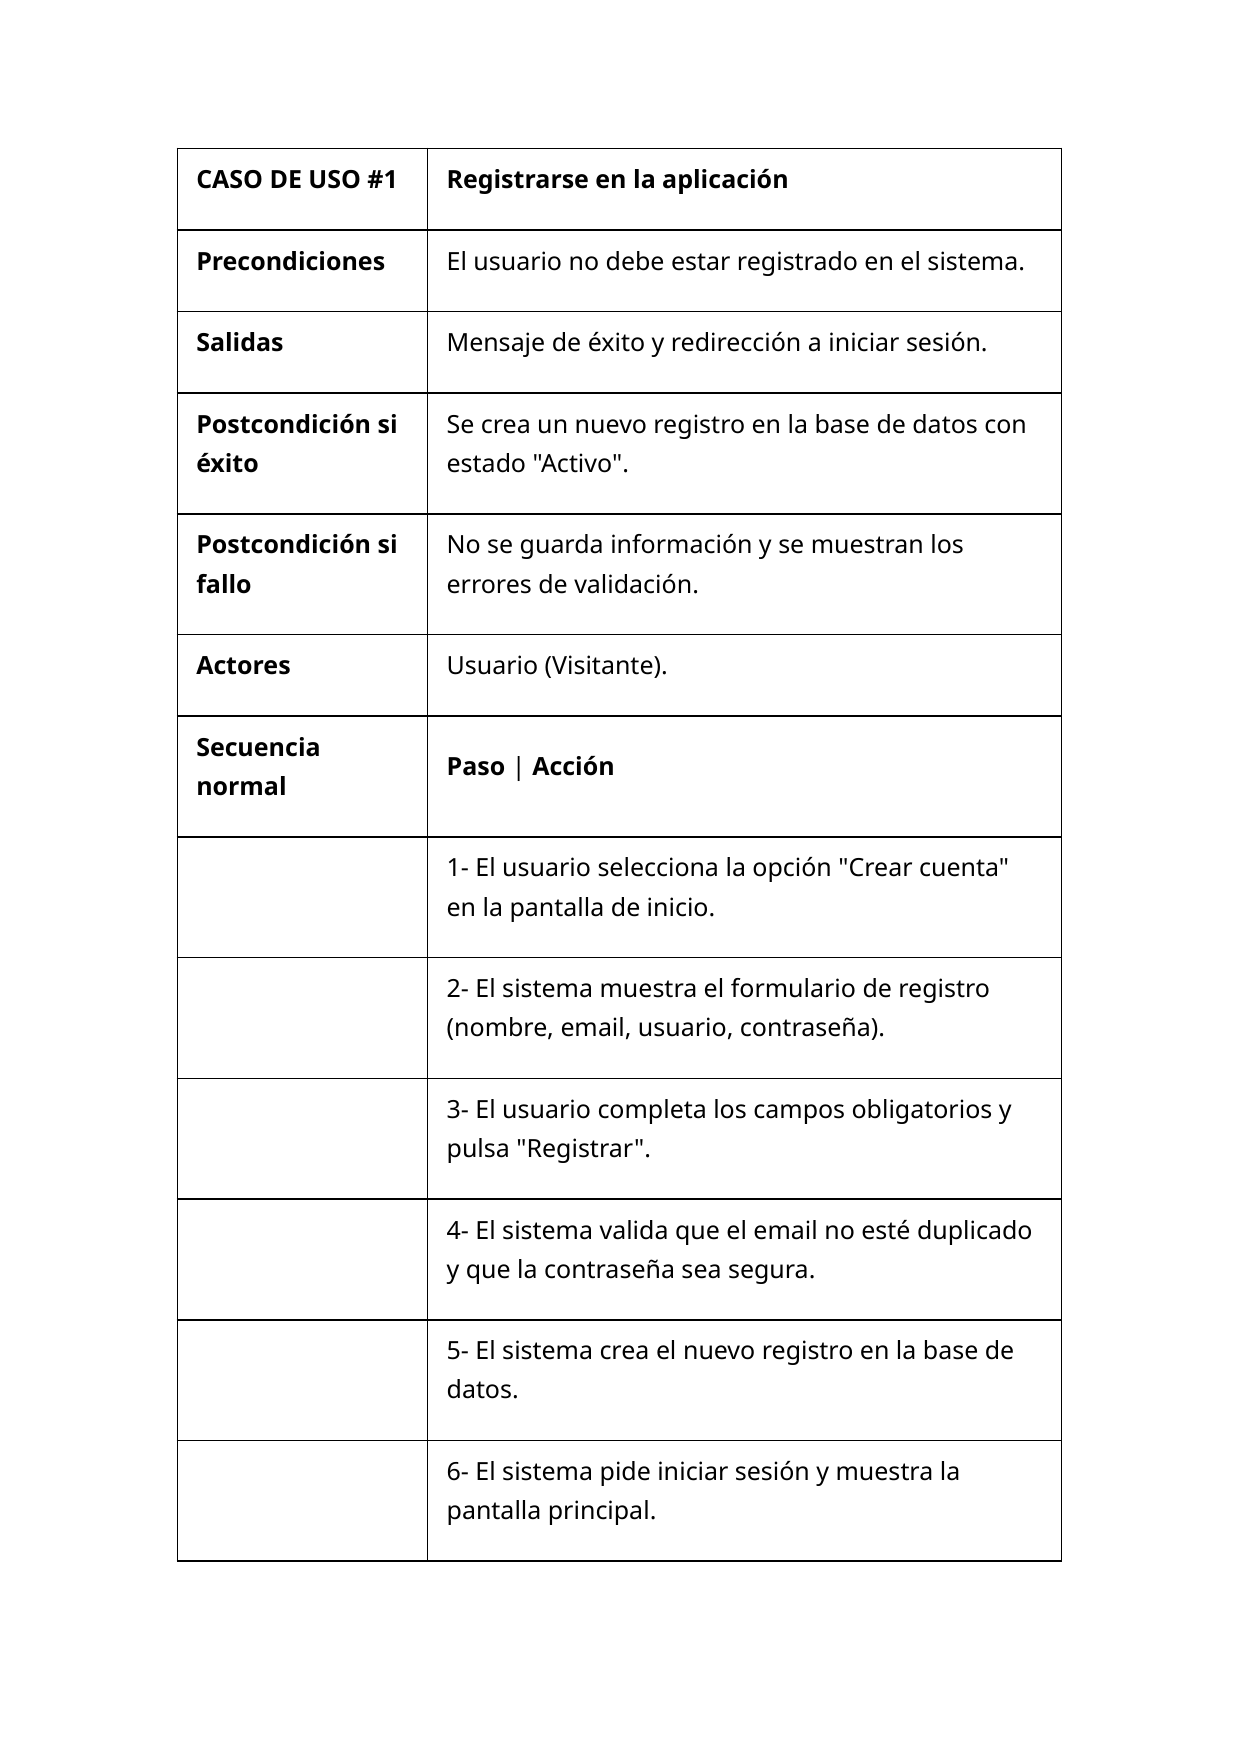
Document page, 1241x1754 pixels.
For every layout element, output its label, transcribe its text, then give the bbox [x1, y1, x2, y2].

table_cell Mensaje de éxito y redirección a iniciar sesión. [428, 312, 1061, 392]
table_cell Se crea un nuevo registro en la base de datos con estado "Activo". [428, 394, 1061, 513]
table_cell [178, 1079, 427, 1198]
table_cell 1- El usuario selecciona la opción "Crear cuenta" en la pantalla de inicio. [428, 838, 1061, 957]
table_cell 6- El sistema pide iniciar sesión y muestra la pantalla principal. [428, 1441, 1061, 1560]
table_cell Postcondición si fallo [178, 515, 427, 634]
table_cell Actores [178, 635, 427, 715]
table_cell [178, 1441, 427, 1560]
table_cell 4- El sistema valida que el email no esté duplicado y que la contraseña sea segura. [428, 1200, 1061, 1319]
table_cell 2- El sistema muestra el formulario de registro (nombre, email, usuario, contraseña). [428, 958, 1061, 1077]
table_cell Usuario (Visitante). [428, 635, 1061, 715]
table_cell [178, 958, 427, 1077]
table_cell [178, 1321, 427, 1440]
table_cell No se guarda información y se muestran los errores de validación. [428, 515, 1061, 634]
table_cell Salidas [178, 312, 427, 392]
table_cell Precondiciones [178, 231, 427, 311]
table_cell Paso | Acción [428, 717, 1061, 836]
table_cell 3- El usuario completa los campos obligatorios y pulsa "Registrar". [428, 1079, 1061, 1198]
table_cell [178, 838, 427, 957]
table_cell Postcondición si éxito [178, 394, 427, 513]
table_header Registrarse en la aplicación [428, 149, 1061, 229]
table_cell [178, 1200, 427, 1319]
table_header CASO DE USO #1 [178, 149, 427, 229]
table_cell Secuencia normal [178, 717, 427, 836]
table_cell El usuario no debe estar registrado en el sistema. [428, 231, 1061, 311]
table_cell 5- El sistema crea el nuevo registro en la base de datos. [428, 1321, 1061, 1440]
